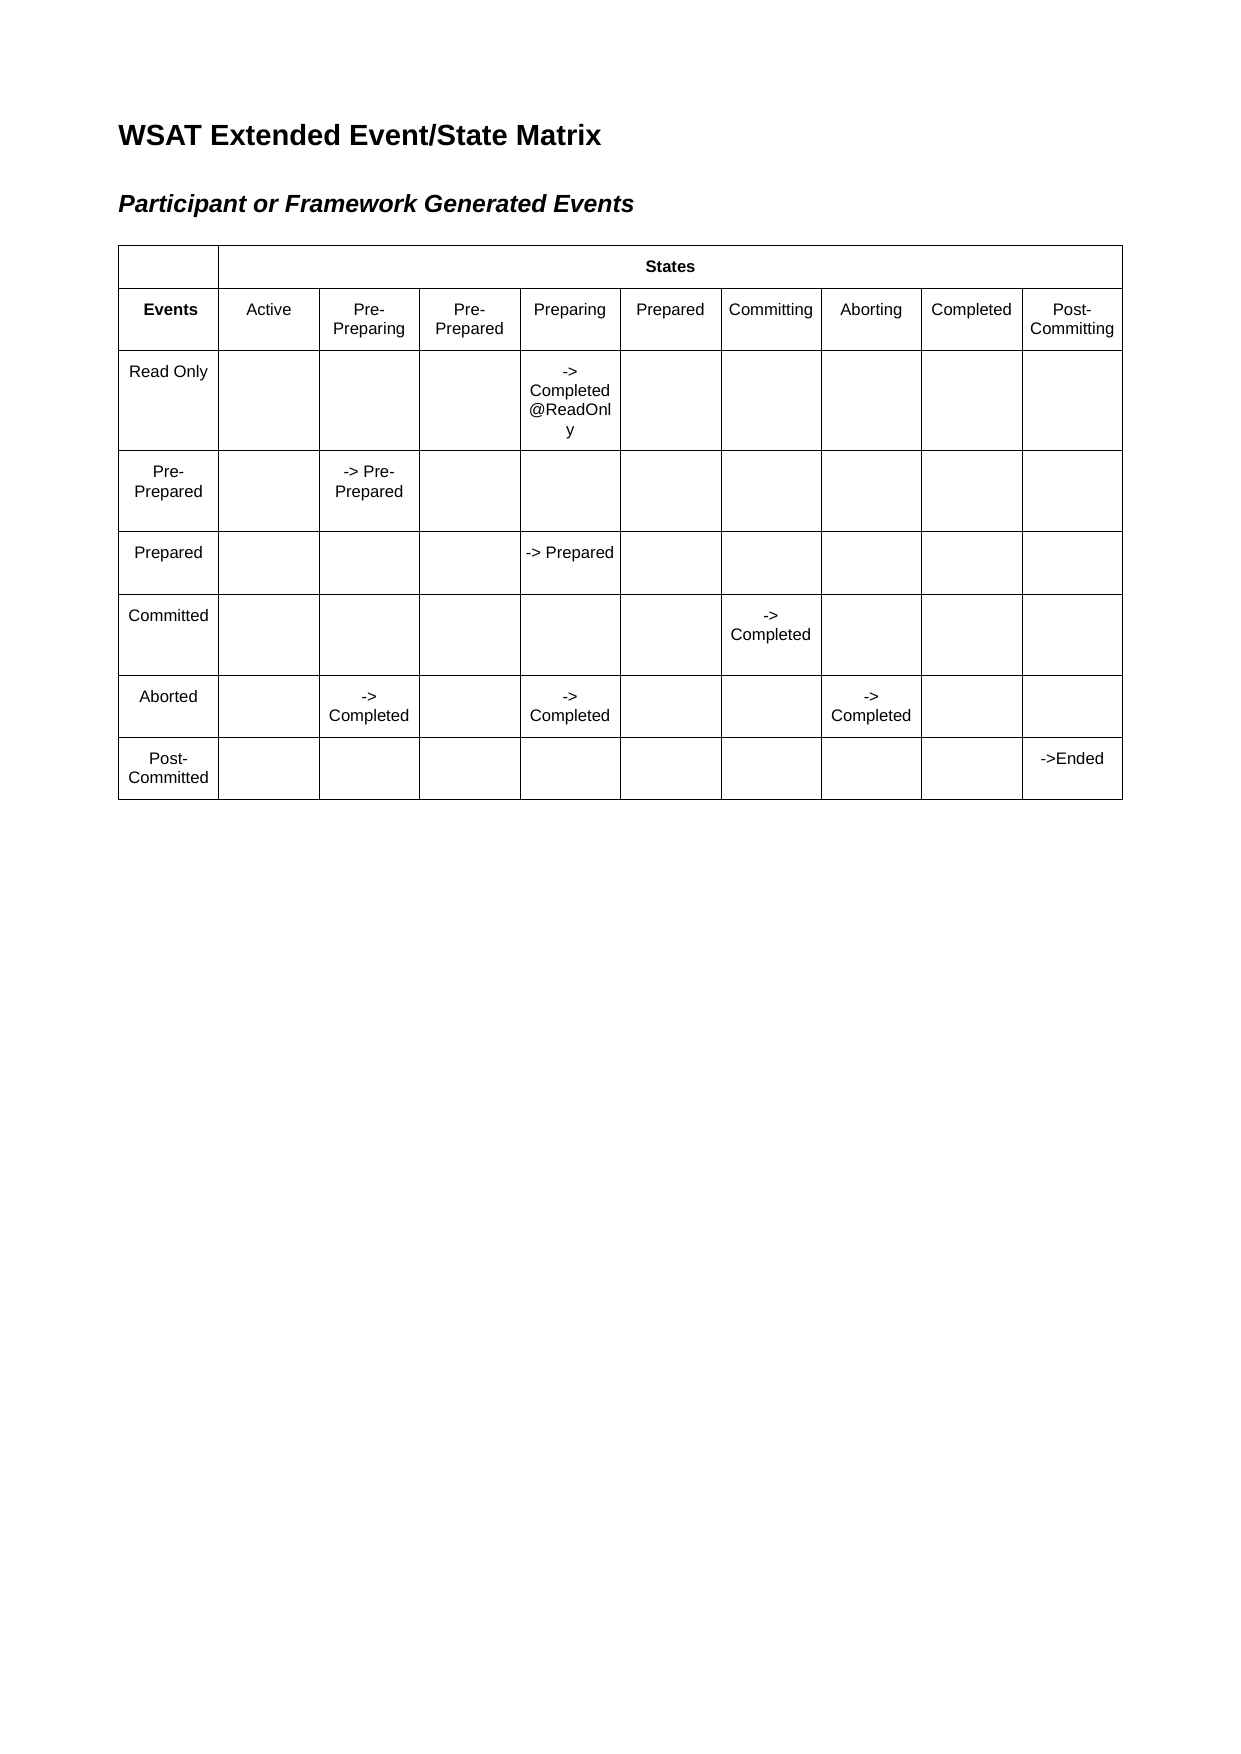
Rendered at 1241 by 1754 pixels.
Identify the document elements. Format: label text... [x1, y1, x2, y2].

table_cell [521, 451, 620, 531]
table_cell [1023, 595, 1122, 674]
table_cell [922, 351, 1022, 450]
table_cell [922, 451, 1022, 531]
table_cell [722, 351, 821, 450]
table_cell [621, 595, 721, 674]
table_cell [722, 451, 821, 531]
table_cell [621, 738, 721, 798]
table_header [119, 246, 218, 288]
table_cell [420, 351, 520, 450]
table_cell Pre-Prepared [420, 289, 520, 350]
table_cell [219, 676, 319, 737]
table_cell [1023, 351, 1122, 450]
table_cell [219, 738, 319, 798]
table_cell [219, 532, 319, 593]
table_cell [822, 595, 921, 674]
table_cell [420, 738, 520, 798]
table_cell [922, 676, 1022, 737]
table_cell [420, 676, 520, 737]
table_cell [320, 595, 419, 674]
table_cell Preparing [521, 289, 620, 350]
table_cell -> Completed [521, 676, 620, 737]
table_cell [822, 532, 921, 593]
table_cell -> Completed [722, 595, 821, 674]
table_cell -> Completed [320, 676, 419, 737]
table_cell [320, 532, 419, 593]
table_cell [420, 532, 520, 593]
table_cell -> Prepared [521, 532, 620, 593]
table_cell [219, 351, 319, 450]
table_cell [722, 676, 821, 737]
subtitle WSAT Extended Event/State Matrix [118, 118, 1122, 152]
table_cell Completed [922, 289, 1022, 350]
table_cell Aborted [119, 676, 218, 737]
table_cell [922, 532, 1022, 593]
table_cell Committing [722, 289, 821, 350]
table_cell [621, 676, 721, 737]
table_cell Events [119, 289, 218, 350]
table_cell Read Only [119, 351, 218, 450]
table_cell -> Completed @ReadOnly [521, 351, 620, 450]
table_cell -> Completed [822, 676, 921, 737]
table_cell Committed [119, 595, 218, 674]
table_cell Pre-Prepared [119, 451, 218, 531]
table_cell [822, 451, 921, 531]
table_cell Pre-Preparing [320, 289, 419, 350]
table_cell Active [219, 289, 319, 350]
table_cell [822, 738, 921, 798]
table_cell [922, 738, 1022, 798]
table_header States [219, 246, 1122, 288]
subtitle Participant or Framework Generated Events [118, 189, 1122, 218]
table_cell Post-Committed [119, 738, 218, 798]
table_cell Aborting [822, 289, 921, 350]
table_cell ->Ended [1023, 738, 1122, 798]
table_cell [1023, 532, 1122, 593]
table_cell [521, 738, 620, 798]
table_cell [822, 351, 921, 450]
table_cell [922, 595, 1022, 674]
table_cell Post-Committing [1023, 289, 1122, 350]
table_cell Prepared [621, 289, 721, 350]
table_cell -> Pre-Prepared [320, 451, 419, 531]
table_cell [219, 451, 319, 531]
table_cell [722, 532, 821, 593]
table_cell [521, 595, 620, 674]
table_cell [621, 451, 721, 531]
table_cell [420, 595, 520, 674]
table_cell [621, 532, 721, 593]
table_cell Prepared [119, 532, 218, 593]
table_cell [219, 595, 319, 674]
table_cell [320, 738, 419, 798]
table_cell [1023, 676, 1122, 737]
table_cell [420, 451, 520, 531]
table_cell [621, 351, 721, 450]
table_cell [320, 351, 419, 450]
table_cell [1023, 451, 1122, 531]
table_cell [722, 738, 821, 798]
